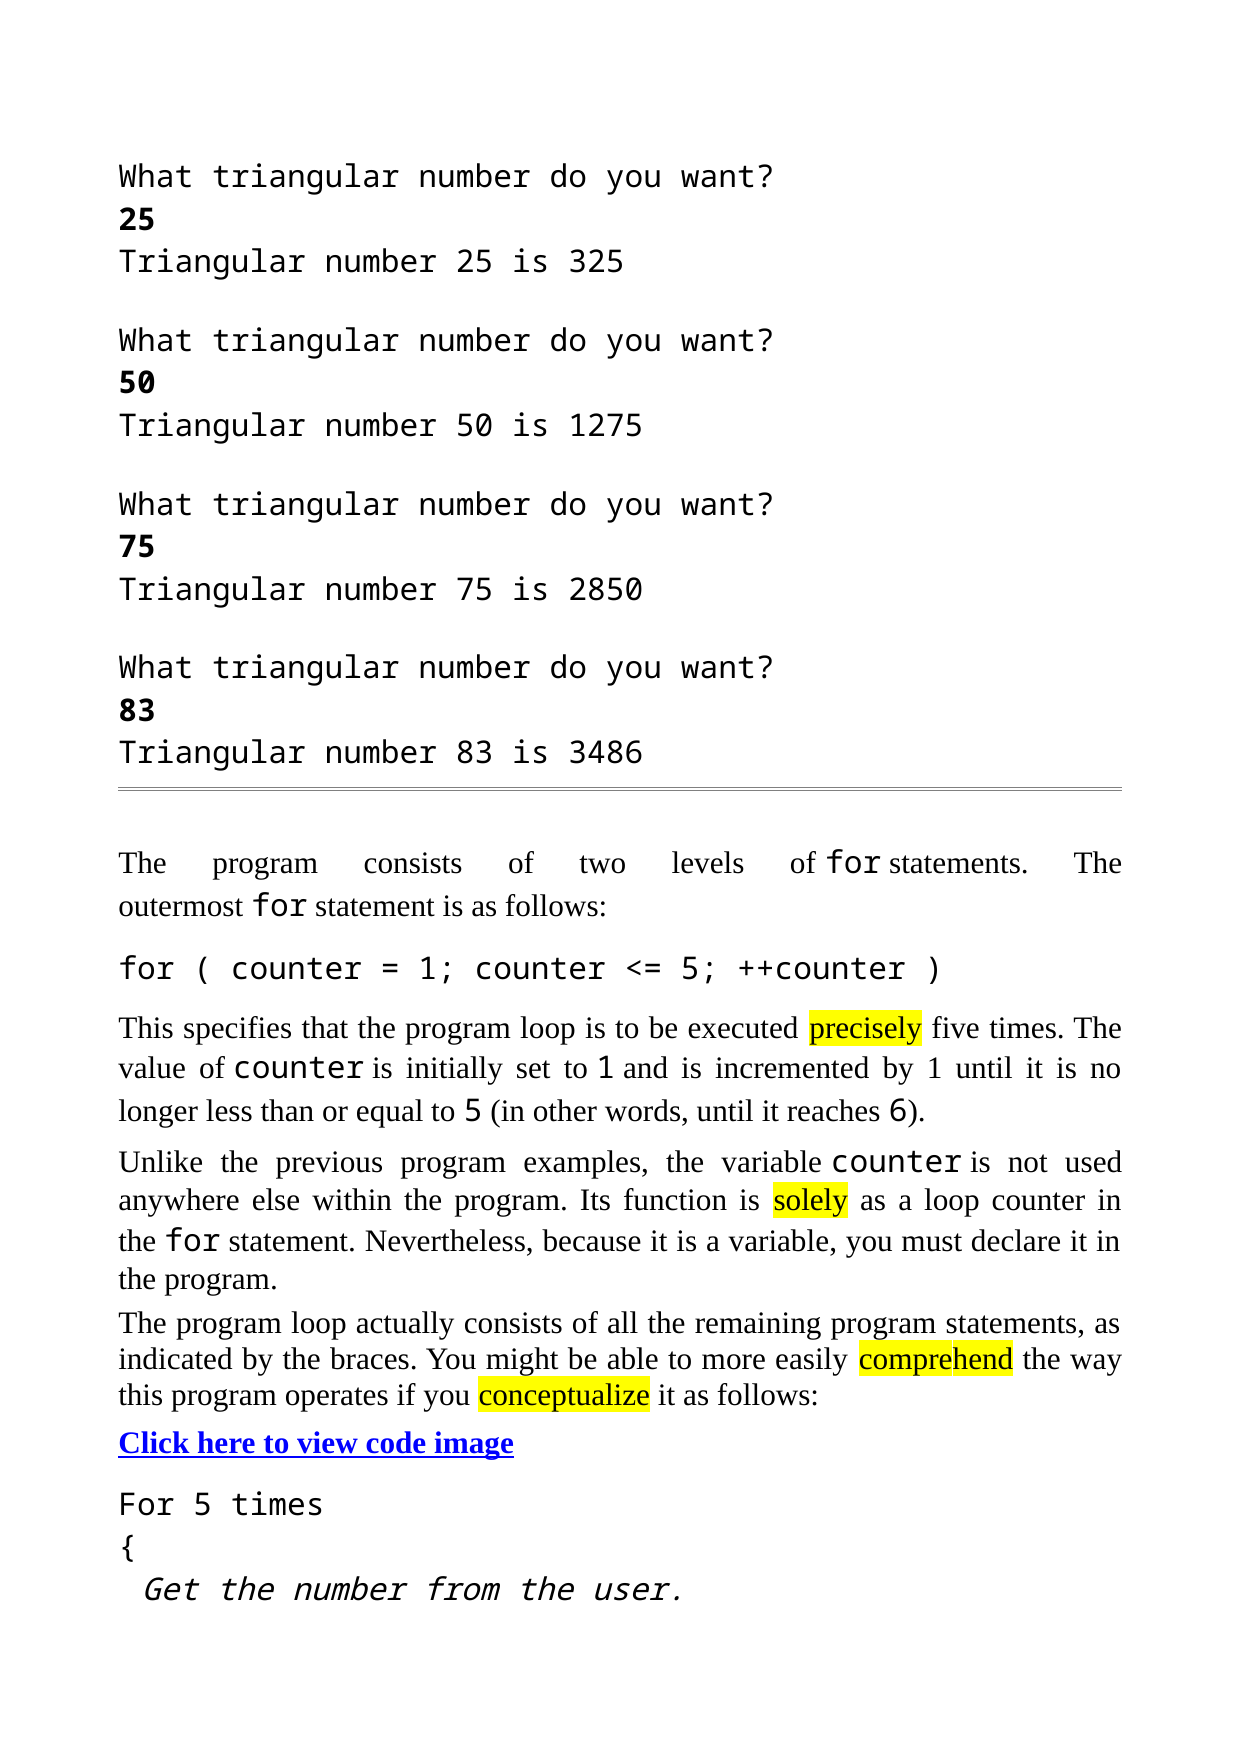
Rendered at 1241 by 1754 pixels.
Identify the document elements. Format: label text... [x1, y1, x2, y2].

text Click here to view code image [118, 1425, 1122, 1461]
text The program consists of two levels of for statements. The outermost for statement is as follows: [118, 840, 1122, 925]
text for ( counter = 1; counter <= 5; ++counter ) [118, 946, 1122, 989]
text The program loop actually consists of all the remaining program statements, as indicated by the braces. You might be able to more easily comprehend the way this program operates if you conceptualize it as follows: [118, 1304, 1122, 1412]
text For 5 times { Get the number from the user. [118, 1482, 1122, 1609]
text What triangular number do you want? 25 Triangular number 25 is 325 What triangular number do you want? 50 Triangular number 50 is 1275 What triangular number do you want? 75 Triangular number 75 is 2850 What triangular number do you want? 83 Triangular number 83 is 3486 [118, 118, 1122, 773]
text Unlike the previous program examples, the variable counter is not used anywhere else within the program. Its function is solely as a loop counter in the for statement. Nevertheless, because it is a variable, you must declare it in the program. [118, 1139, 1122, 1296]
text This specifies that the program loop is to be executed precisely five times. The value of counter is initially set to 1 and is incremented by 1 until it is no longer less than or equal to 5 (in other words, until it reaches 6). [118, 1009, 1122, 1131]
